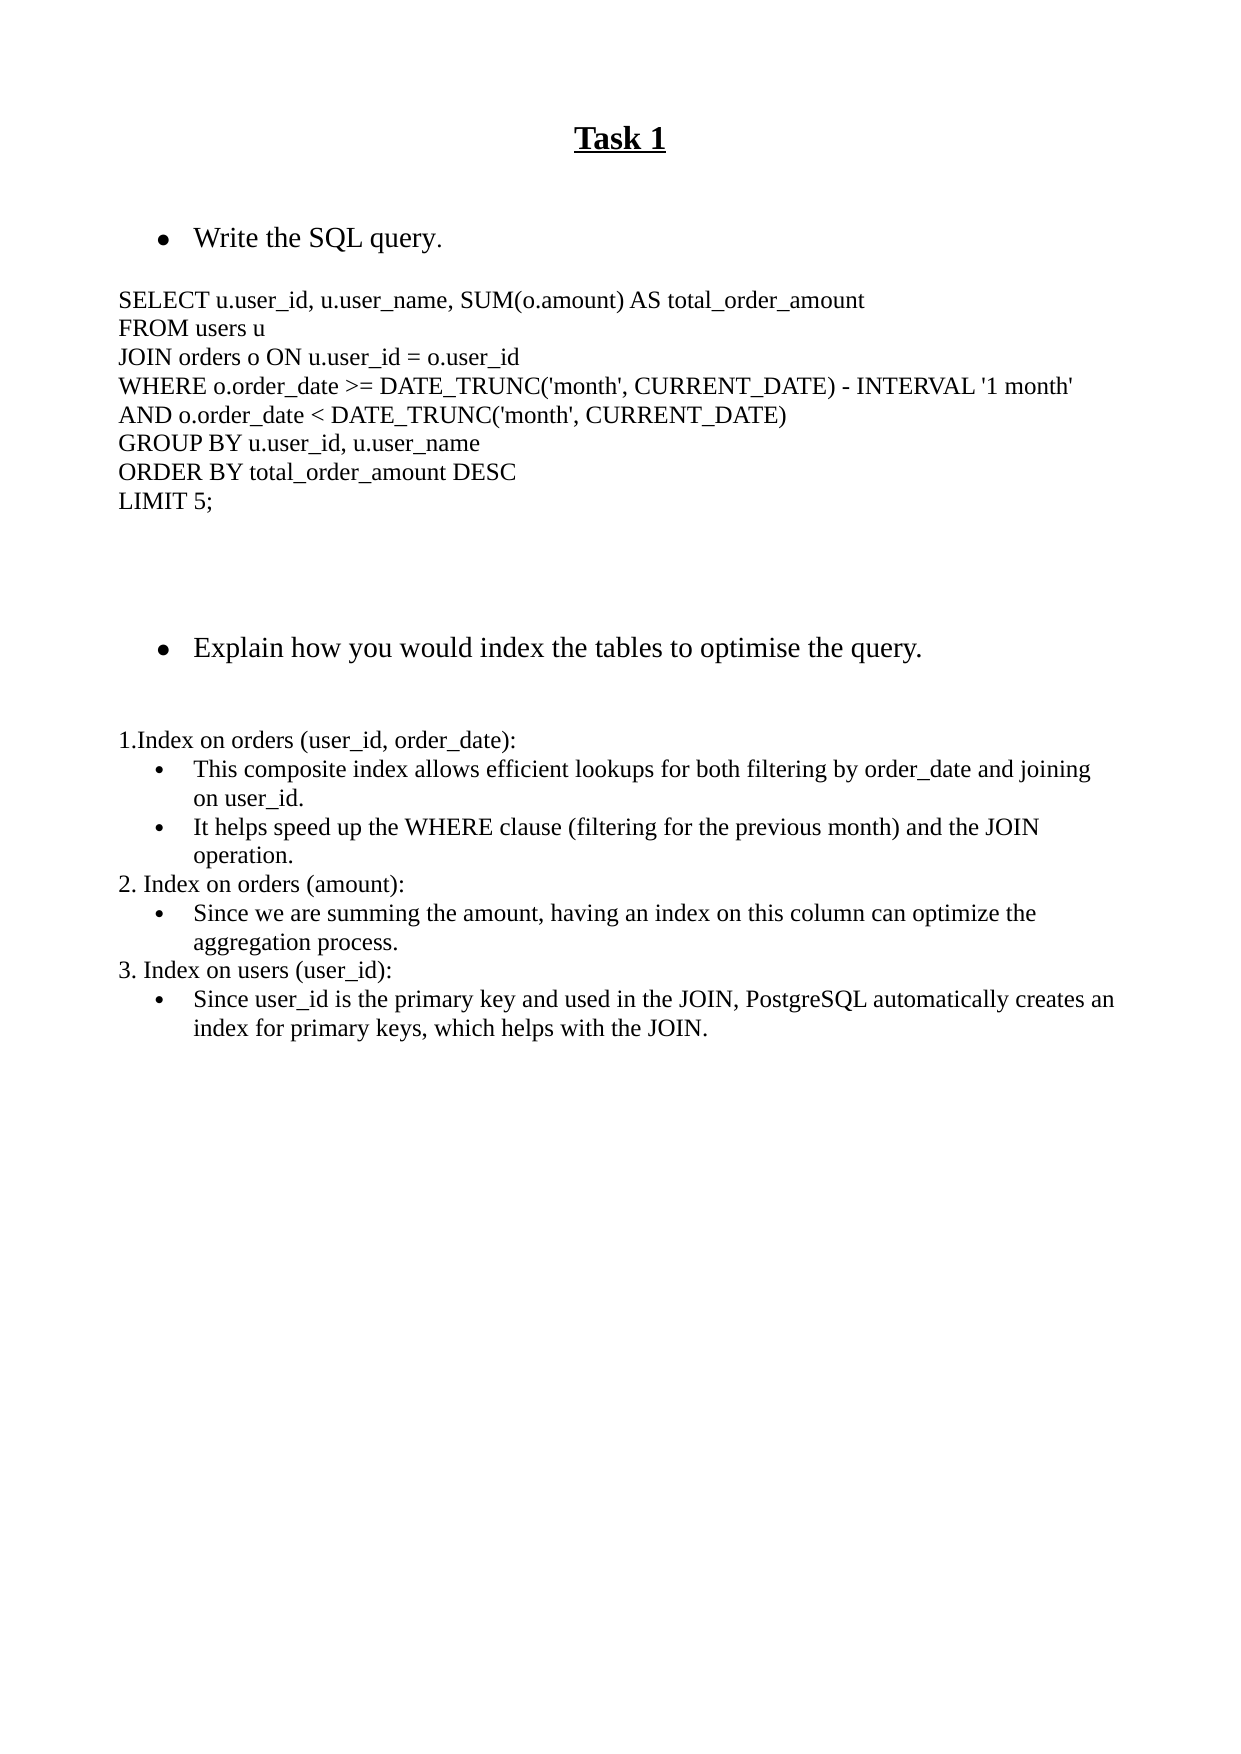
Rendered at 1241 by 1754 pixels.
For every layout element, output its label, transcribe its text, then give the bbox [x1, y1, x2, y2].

text SELECT u.user_id, u.user_name, SUM(o.amount) AS total_order_amount [118, 285, 1122, 313]
list It helps speed up the WHERE clause (filtering for the previous month) and the JOIN operation. [156, 812, 1122, 869]
text 3. Index on users (user_id): [118, 956, 1122, 984]
list Since user_id is the primary key and used in the JOIN, PostgreSQL automatically creates an index for primary keys, which helps with the JOIN. [156, 984, 1122, 1042]
list This composite index allows efficient lookups for both filtering by order_date and joining on user_id. [156, 754, 1122, 812]
list Explain how you would index the tables to optimise the query. [156, 630, 1122, 696]
text 2. Index on orders (amount): [118, 869, 1122, 898]
text GROUP BY u.user_id, u.user_name [118, 428, 1122, 457]
text AND o.order_date < DATE_TRUNC('month', CURRENT_DATE) [118, 400, 1122, 428]
text ORDER BY total_order_amount DESC [118, 457, 1122, 486]
text 1.Index on orders (user_id, order_date): [118, 726, 1122, 754]
text Task 1 [118, 118, 1122, 156]
list Since we are summing the amount, having an index on this column can optimize the aggregation process. [156, 898, 1122, 956]
text FROM users u [118, 313, 1122, 342]
text JOIN orders o ON u.user_id = o.user_id [118, 342, 1122, 371]
list Write the SQL query. [156, 220, 1122, 253]
text LIMIT 5; [118, 486, 1122, 515]
text WHERE o.order_date >= DATE_TRUNC('month', CURRENT_DATE) - INTERVAL '1 month' [118, 371, 1122, 400]
